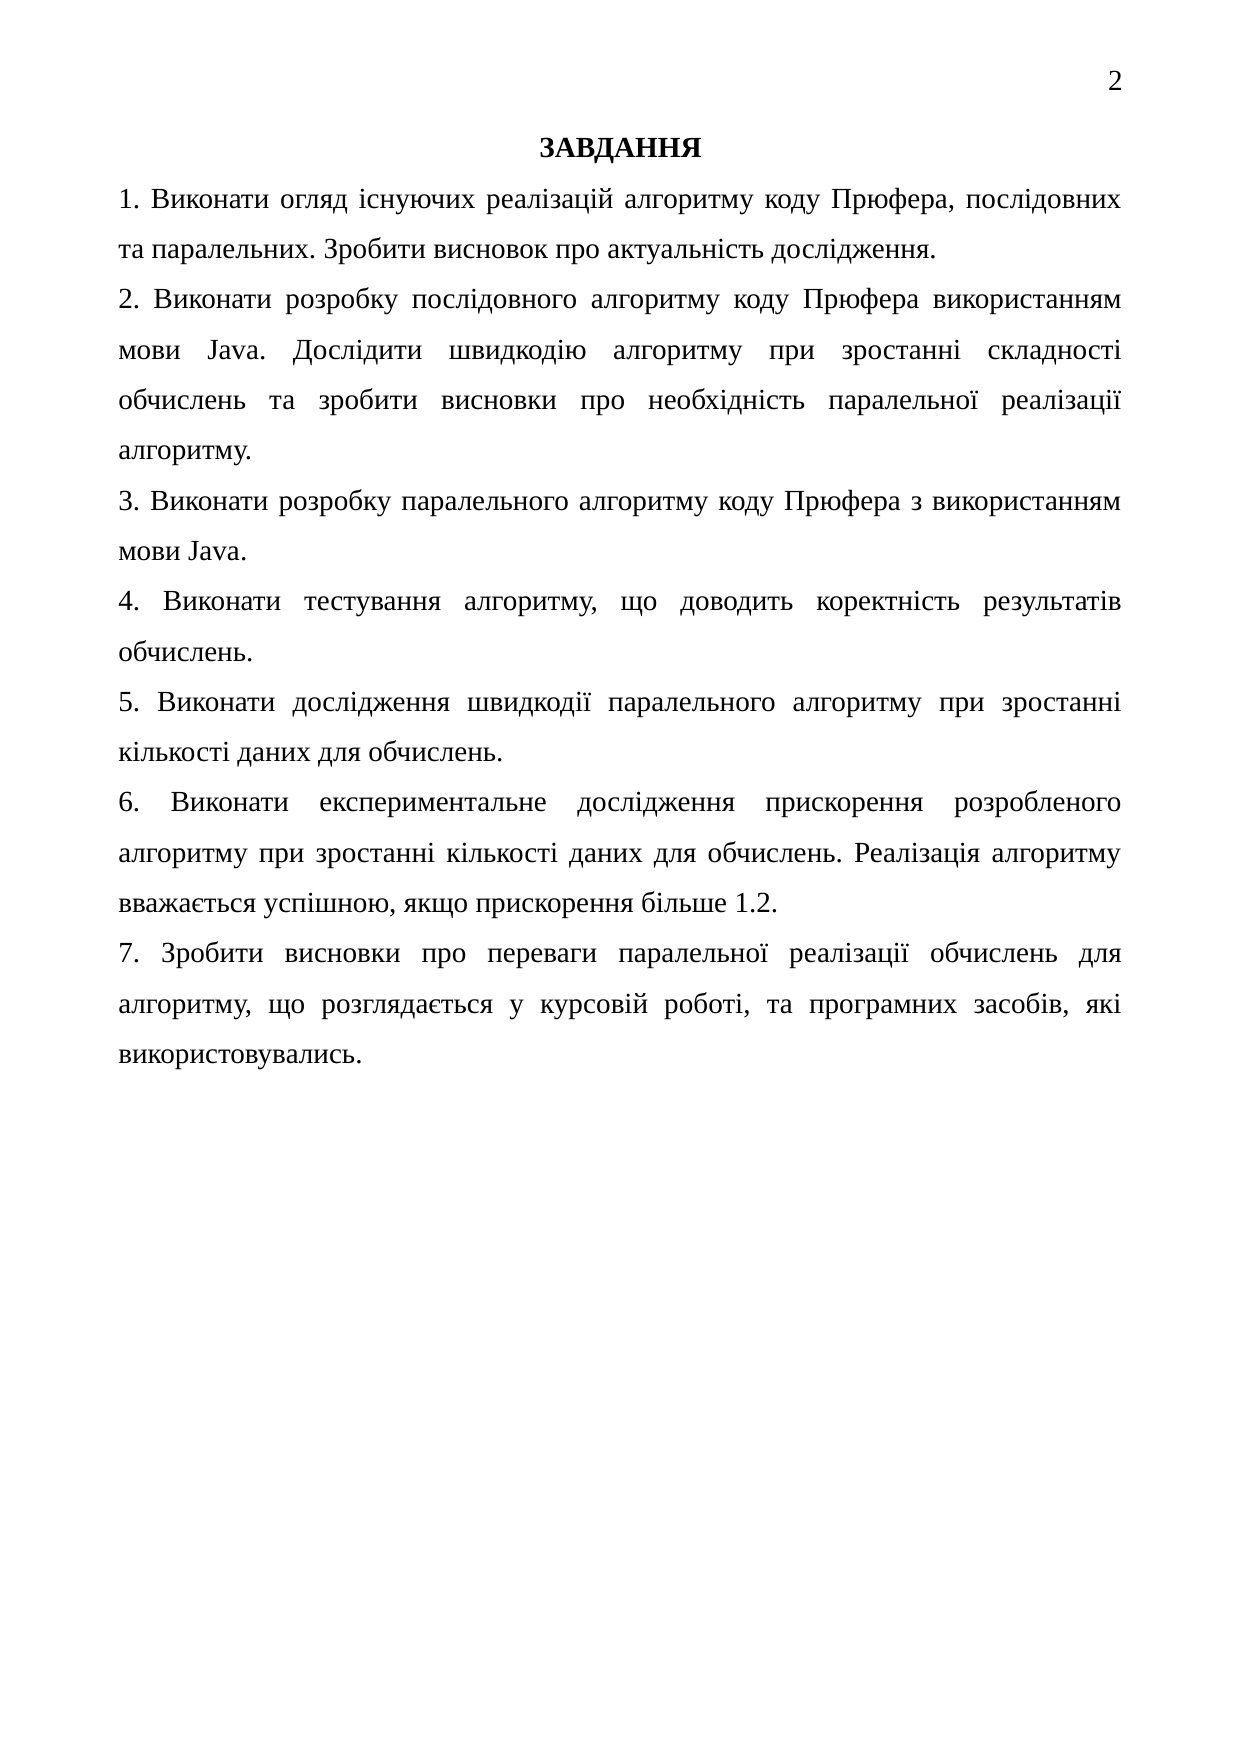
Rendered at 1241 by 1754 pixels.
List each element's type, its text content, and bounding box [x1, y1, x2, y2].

text 4. Виконати тестування алгоритму, що доводить коректність результатів обчислень. [118, 583, 1122, 667]
text 5. Виконати дослідження швидкодії паралельного алгоритму при зростанні кількості даних для обчислень. [118, 684, 1122, 768]
text 3. Виконати розробку паралельного алгоритму коду Прюфера з використанням мови Java. [118, 483, 1122, 567]
text 2. Виконати розробку послідовного алгоритму коду Прюфера використанням мови Java. Дослідити швидкодію алгоритму при зростанні складності обчислень та зробити висновки про необхідність паралельної реалізації алгоритму. [118, 281, 1122, 466]
text 6. Виконати експериментальне дослідження прискорення розробленого алгоритму при зростанні кількості даних для обчислень. Реалізація алгоритму вважається успішною, якщо прискорення більше 1.2. [118, 784, 1122, 919]
text 1. Виконати огляд існуючих реалізацій алгоритму коду Прюфера, послідовних та паралельних. Зробити висновок про актуальність дослідження. [118, 181, 1122, 265]
text 7. Зробити висновки про переваги паралельної реалізації обчислень для алгоритму, що розглядається у курсовій роботі, та програмних засобів, які використовувались. [118, 936, 1122, 1070]
text ЗАВДАННЯ [118, 131, 1122, 164]
